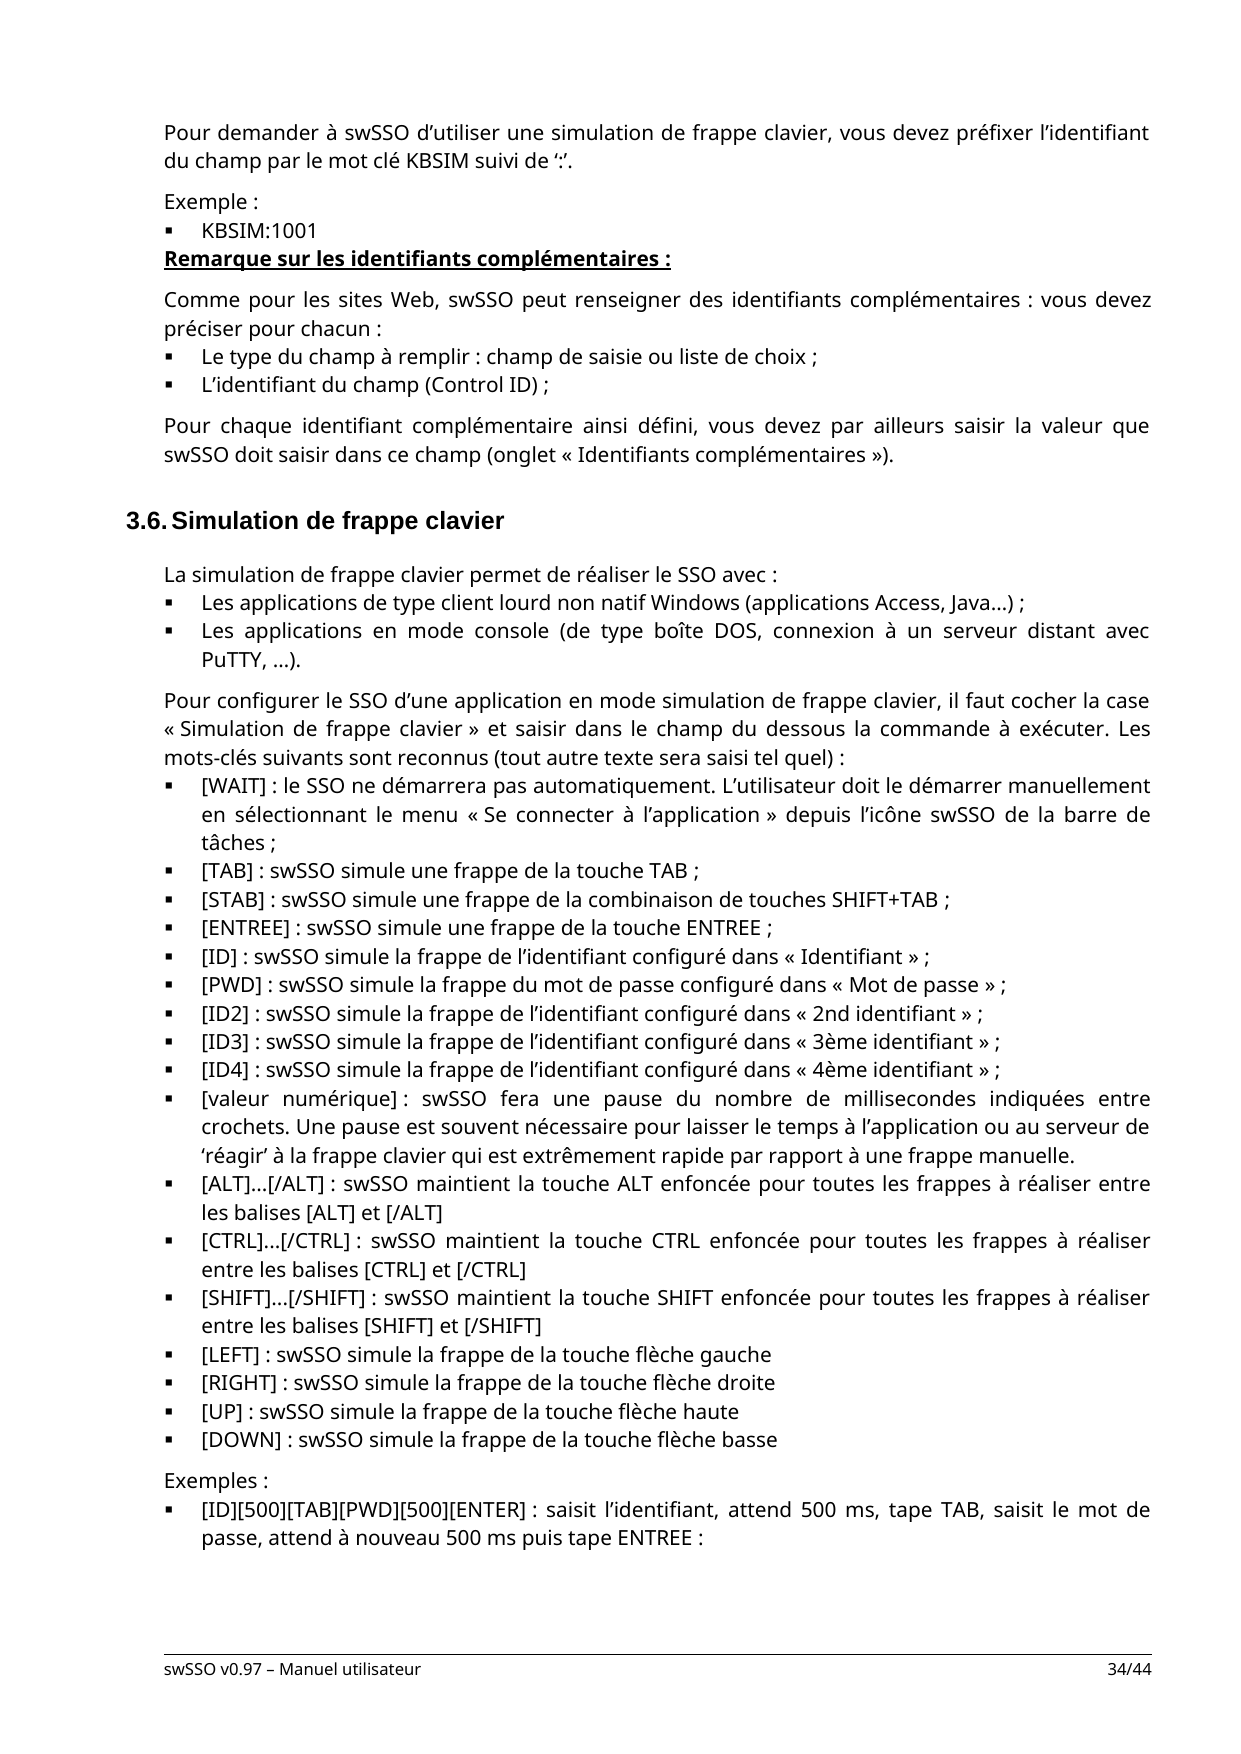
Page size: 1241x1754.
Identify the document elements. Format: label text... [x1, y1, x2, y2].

list Le type du champ à remplir : champ de saisie ou liste de choix ; [164, 342, 1152, 371]
text Pour chaque identifiant complémentaire ainsi défini, vous devez par ailleurs saisir la valeur que swSSO doit saisir dans ce champ (onglet « Identifiants complémentaires »). [164, 412, 1152, 468]
list [SHIFT]...[/SHIFT] : swSSO maintient la touche SHIFT enfoncée pour toutes les frappes à réaliser entre les balises [SHIFT] et [/SHIFT] [164, 1283, 1152, 1340]
list Remarque sur les identifiants complémentaires : [164, 244, 1152, 273]
list [CTRL]...[/CTRL] : swSSO maintient la touche CTRL enfoncée pour toutes les frappes à réaliser entre les balises [CTRL] et [/CTRL] [164, 1226, 1152, 1283]
list [DOWN] : swSSO simule la frappe de la touche flèche basse [164, 1425, 1152, 1454]
list L’identifiant du champ (Control ID) ; [164, 371, 1152, 399]
list Les applications en mode console (de type boîte DOS, connexion à un serveur distant avec PuTTY, …). [164, 617, 1152, 673]
text Pour configurer le SSO d’une application en mode simulation de frappe clavier, il faut cocher la case « Simulation de frappe clavier » et saisir dans le champ du dessous la commande à exécuter. Les mots-clés suivants sont reconnus (tout autre texte sera saisi tel quel) : [164, 686, 1152, 771]
list [PWD] : swSSO simule la frappe du mot de passe configuré dans « Mot de passe » ; [164, 970, 1152, 999]
text Exemples : [164, 1466, 1152, 1495]
list [ID3] : swSSO simule la frappe de l’identifiant configuré dans « 3ème identifiant » ; [164, 1027, 1152, 1056]
list [ALT]...[/ALT] : swSSO maintient la touche ALT enfoncée pour toutes les frappes à réaliser entre les balises [ALT] et [/ALT] [164, 1169, 1152, 1226]
text La simulation de frappe clavier permet de réaliser le SSO avec : [164, 560, 1152, 588]
list [valeur numérique] : swSSO fera une pause du nombre de millisecondes indiquées entre crochets. Une pause est souvent nécessaire pour laisser le temps à l’application ou au serveur de ‘réagir’ à la frappe clavier qui est extrêmement rapide par rapport à une frappe manuelle. [164, 1084, 1152, 1169]
text Pour demander à swSSO d’utiliser une simulation de frappe clavier, vous devez préfixer l’identifiant du champ par le mot clé KBSIM suivi de ‘:’. [164, 118, 1152, 175]
list [WAIT] : le SSO ne démarrera pas automatiquement. L’utilisateur doit le démarrer manuellement en sélectionnant le menu « Se connecter à l’application » depuis l’icône swSSO de la barre de tâches ; [164, 771, 1152, 857]
list [TAB] : swSSO simule une frappe de la touche TAB ; [164, 857, 1152, 885]
list [RIGHT] : swSSO simule la frappe de la touche flèche droite [164, 1368, 1152, 1397]
text Comme pour les sites Web, swSSO peut renseigner des identifiants complémentaires : vous devez préciser pour chacun : [164, 285, 1152, 342]
text Exemple : [164, 187, 1152, 216]
list [ENTREE] : swSSO simule une frappe de la touche ENTREE ; [164, 913, 1152, 942]
list [STAB] : swSSO simule une frappe de la combinaison de touches SHIFT+TAB ; [164, 885, 1152, 913]
list KBSIM:1001 [164, 216, 1152, 244]
subtitle Simulation de frappe clavier [126, 506, 1152, 535]
list [ID] : swSSO simule la frappe de l’identifiant configuré dans « Identifiant » ; [164, 942, 1152, 970]
list [ID4] : swSSO simule la frappe de l’identifiant configuré dans « 4ème identifiant » ; [164, 1056, 1152, 1084]
list [ID][500][TAB][PWD][500][ENTER] : saisit l’identifiant, attend 500 ms, tape TAB, saisit le mot de passe, attend à nouveau 500 ms puis tape ENTREE : [164, 1495, 1152, 1552]
list Les applications de type client lourd non natif Windows (applications Access, Java…) ; [164, 588, 1152, 617]
list [ID2] : swSSO simule la frappe de l’identifiant configuré dans « 2nd identifiant » ; [164, 999, 1152, 1027]
list [LEFT] : swSSO simule la frappe de la touche flèche gauche [164, 1340, 1152, 1368]
list [UP] : swSSO simule la frappe de la touche flèche haute [164, 1397, 1152, 1425]
